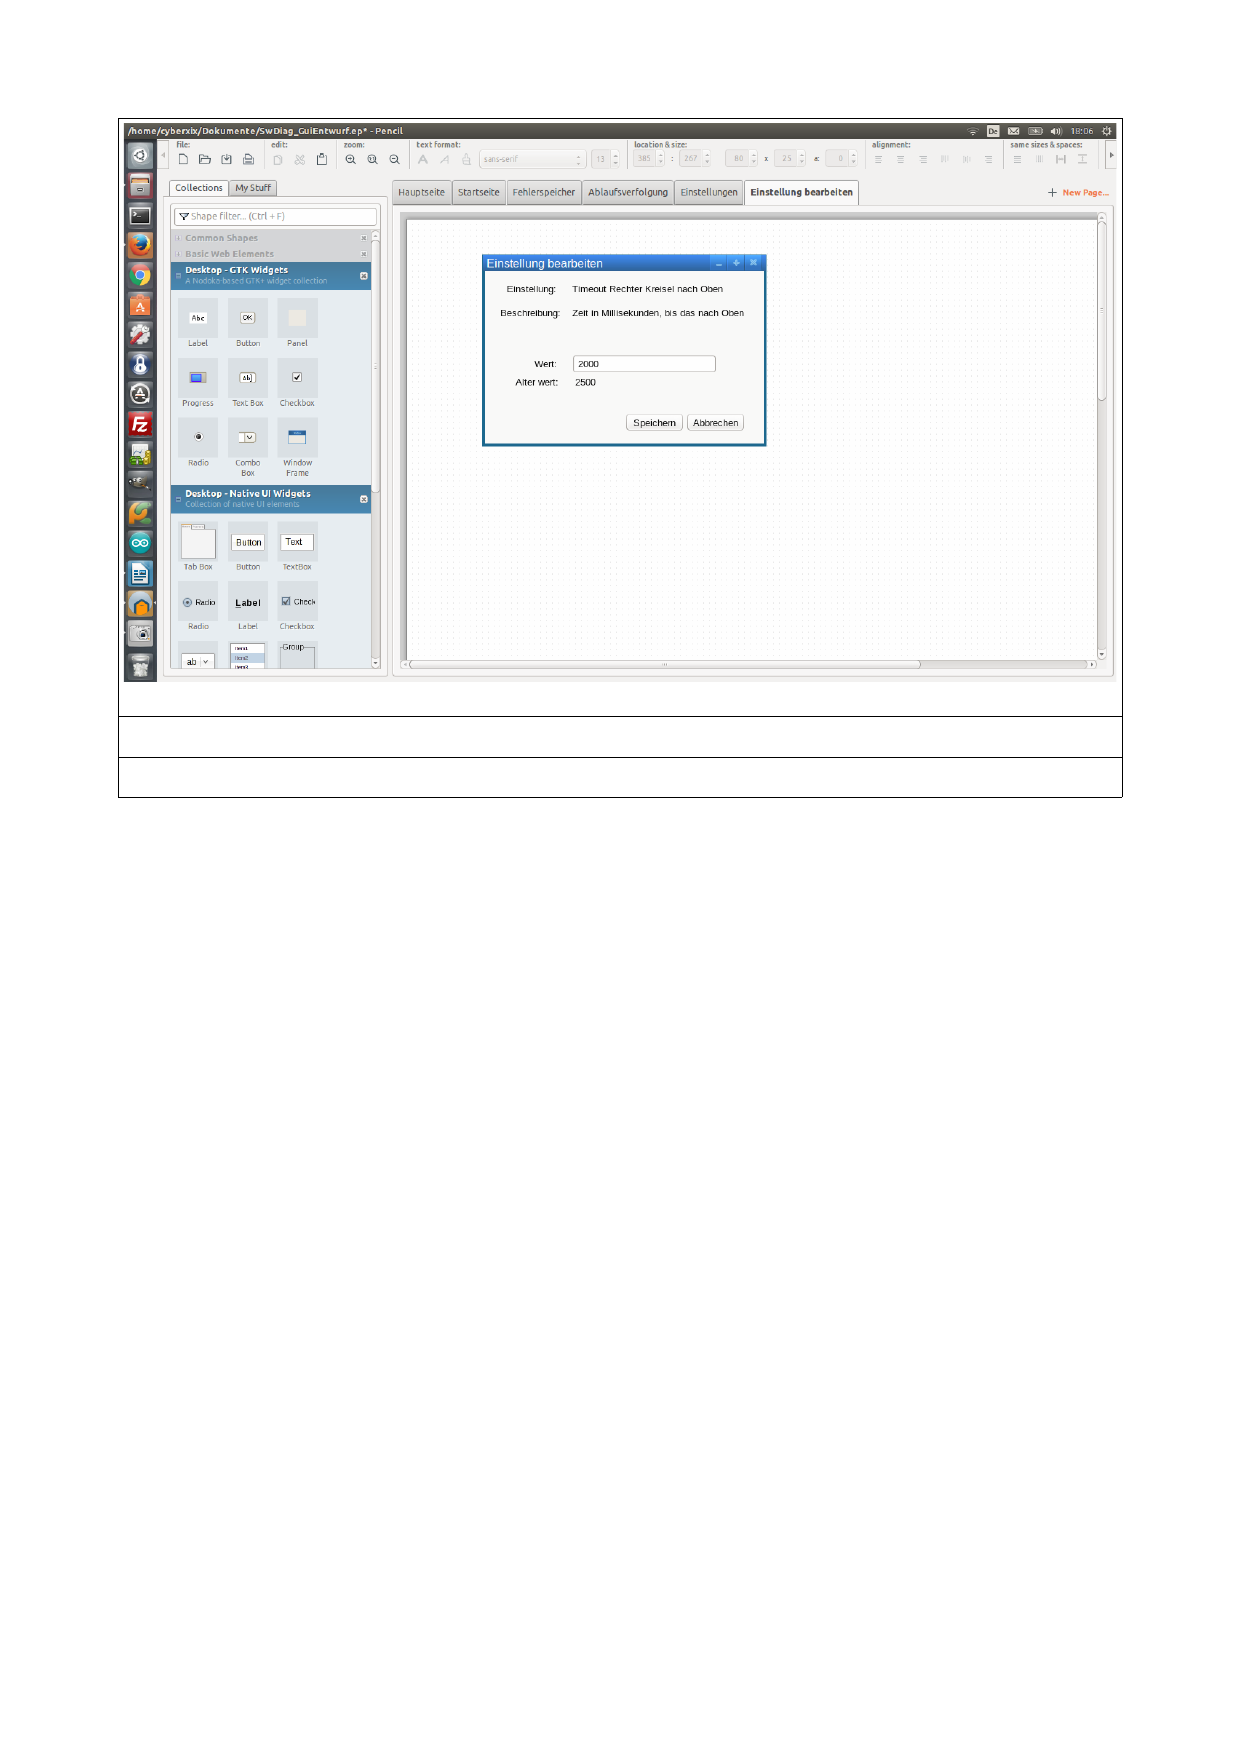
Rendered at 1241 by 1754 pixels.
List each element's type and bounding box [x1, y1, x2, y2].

table_cell [119, 758, 1122, 797]
picture [123, 123, 1117, 682]
table_cell [119, 119, 1122, 716]
table_cell [119, 717, 1122, 757]
